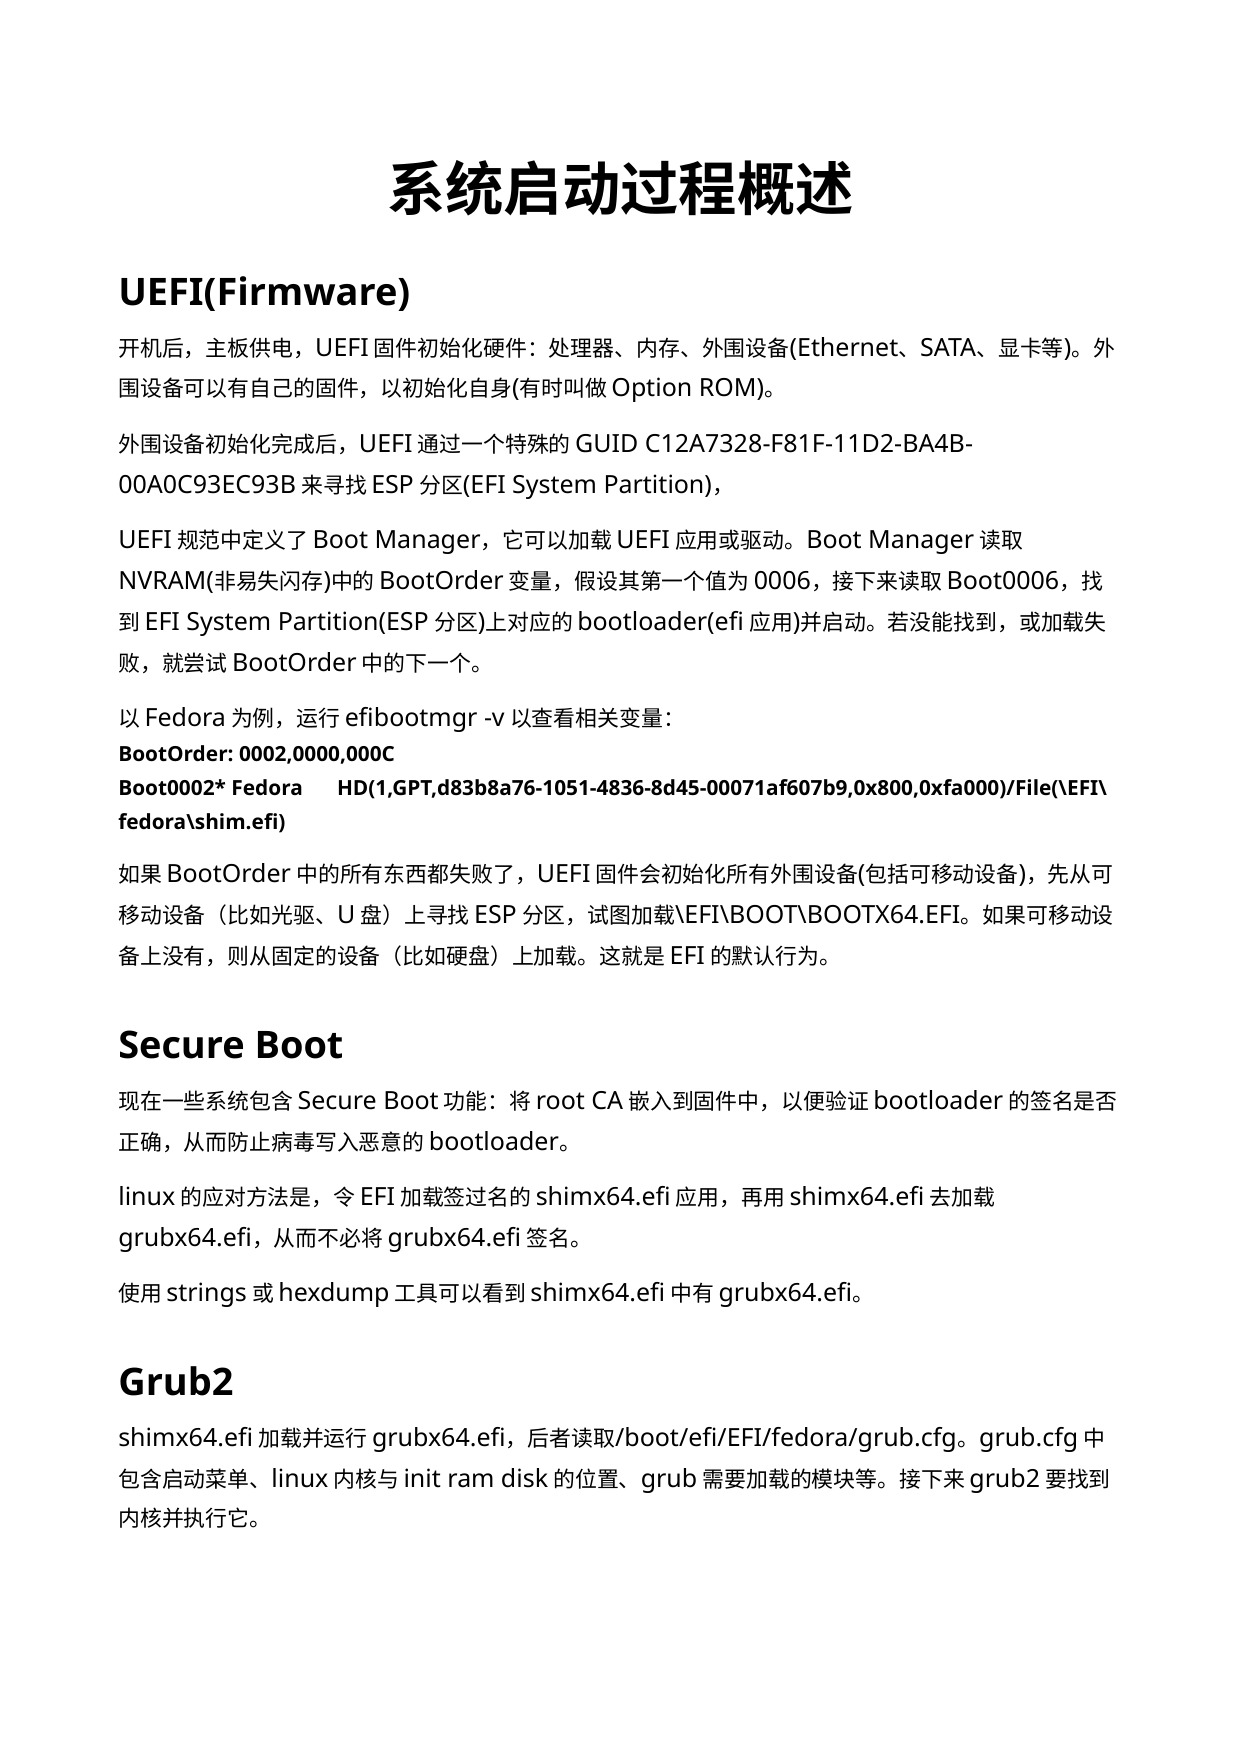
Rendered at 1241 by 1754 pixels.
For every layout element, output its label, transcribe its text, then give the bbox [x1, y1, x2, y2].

text 现在一些系统包含Secure Boot功能：将root CA嵌入到固件中，以便验证bootloader的签名是否正确，从而防止病毒写入恶意的bootloader。 [118, 1082, 1122, 1157]
subtitle UEFI(Firmware) [118, 265, 1122, 317]
text 如果BootOrder中的所有东西都失败了，UEFI固件会初始化所有外围设备(包括可移动设备)，先从可移动设备（比如光驱、U盘）上寻找ESP分区，试图加载\EFI\BOOT\BOOTX64.EFI。如果可移动设备上没有，则从固定的设备（比如硬盘）上加载。这就是EFI的默认行为。 [118, 856, 1122, 972]
subtitle Secure Boot [118, 1018, 1122, 1070]
text 外围设备初始化完成后，UEFI通过一个特殊的GUID C12A7328-F81F-11D2-BA4B-00A0C93EC93B来寻找ESP分区(EFI System Partition)， [118, 426, 1122, 500]
text 以Fedora为例，运行efibootmgr -v以查看相关变量： BootOrder: 0002,0000,000C Boot0002* Fedora HD(1,GPT,d83b8a76-1051-4836-8d45-00071af607b9,0x800,0xfa000)/File(\EFI\fedora\shim.efi) [118, 700, 1122, 836]
subtitle Grub2 [118, 1355, 1122, 1407]
text linux的应对方法是，令EFI加载签过名的shimx64.efi应用，再用shimx64.efi去加载grubx64.efi，从而不必将grubx64.efi签名。 [118, 1179, 1122, 1253]
text 开机后，主板供电，UEFI固件初始化硬件：处理器、内存、外围设备(Ethernet、SATA、显卡等)。外围设备可以有自己的固件，以初始化自身(有时叫做Option ROM)。 [118, 329, 1122, 404]
text UEFI规范中定义了Boot Manager，它可以加载UEFI应用或驱动。Boot Manager读取NVRAM(非易失闪存)中的BootOrder变量，假设其第一个值为0006，接下来读取Boot0006，找到EFI System Partition(ESP分区)上对应的bootloader(efi应用)并启动。若没能找到，或加载失败，就尝试BootOrder中的下一个。 [118, 522, 1122, 678]
text shimx64.efi加载并运行grubx64.efi，后者读取/boot/efi/EFI/fedora/grub.cfg。grub.cfg中包含启动菜单、linux内核与init ram disk的位置、grub需要加载的模块等。接下来grub2要找到内核并执行它。 [118, 1419, 1122, 1532]
text 使用strings或hexdump工具可以看到shimx64.efi中有grubx64.efi。 [118, 1275, 1122, 1309]
title 系统启动过程概述 [118, 143, 1122, 228]
